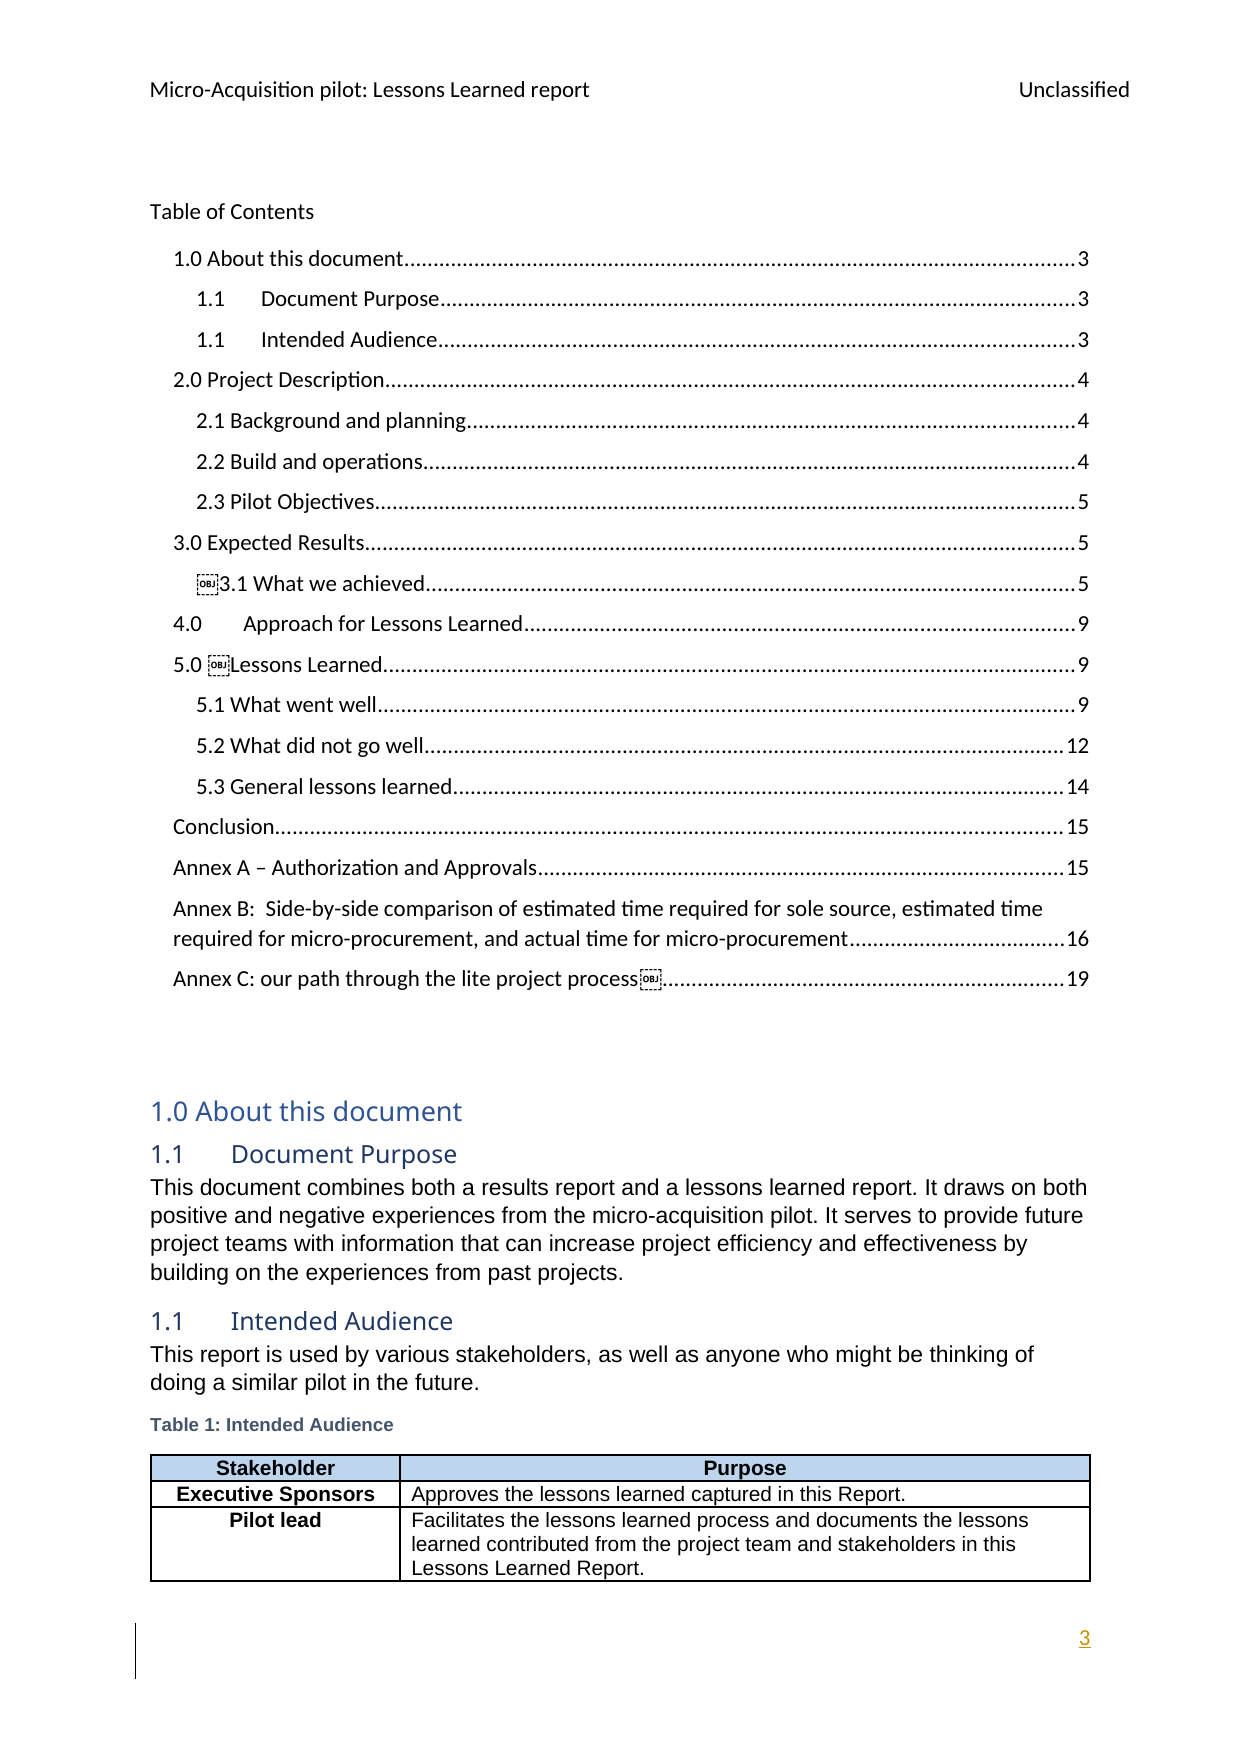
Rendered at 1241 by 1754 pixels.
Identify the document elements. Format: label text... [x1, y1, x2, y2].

table_cell Executive Sponsors [152, 1482, 399, 1506]
subtitle 1.1 Document Purpose [150, 1137, 1090, 1171]
table_cell Pilot lead [152, 1508, 399, 1580]
text Table 1: Intended Audience [150, 1414, 1090, 1436]
text Table of Contents [150, 197, 1090, 225]
subtitle 1.0 About this document [150, 1093, 1090, 1129]
text Annex B: Side-by-side comparison of estimated time required for sole source, estimated time required for micro-procurement, and actual time for micro-procurement 16 [173, 894, 1090, 952]
text This report is used by various stakeholders, as well as anyone who might be thinking of doing a similar pilot in the future. [150, 1341, 1090, 1395]
text 2.2 Build and operations 4 [196, 447, 1090, 475]
table_cell Approves the lessons learned captured in this Report. [401, 1482, 1089, 1506]
text 2.0 Project Description 4 [173, 366, 1090, 394]
text This document combines both a results report and a lessons learned report. It draws on both positive and negative experiences from the micro-acquisition pilot. It serves to provide future project teams with information that can increase project efficiency and effectiveness by building on the experiences from past projects. [150, 1173, 1090, 1285]
text Annex A – Authorization and Approvals 15 [173, 853, 1090, 881]
text 5.1 What went well 9 [196, 691, 1090, 719]
text 2.3 Pilot Objectives 5 [196, 487, 1090, 516]
text 1.1 Intended Audience 3 [196, 325, 1090, 353]
text 1.0 About this document 3 [173, 244, 1090, 272]
table_cell Facilitates the lessons learned process and documents the lessons learned contributed from the project team and stakeholders in this Lessons Learned Report. [401, 1508, 1089, 1580]
subtitle 1.1 Intended Audience [150, 1304, 1090, 1338]
text 5.3 General lessons learned 14 [196, 772, 1090, 800]
table_header Stakeholder [152, 1456, 399, 1480]
text 1.1 Document Purpose 3 [196, 284, 1090, 312]
text ￼3.1 What we achieved 5 [196, 569, 1090, 597]
text Conclusion 15 [173, 812, 1090, 841]
text Annex C: our path through the lite project process￼ 19 [173, 964, 1090, 993]
text 2.1 Background and planning 4 [196, 406, 1090, 434]
text 3.0 Expected Results 5 [173, 528, 1090, 556]
text 5.0 ￼Lessons Learned 9 [173, 650, 1090, 678]
text 4.0 Approach for Lessons Learned 9 [173, 609, 1090, 637]
text 5.2 What did not go well 12 [196, 731, 1090, 759]
table_header Purpose [401, 1456, 1089, 1480]
